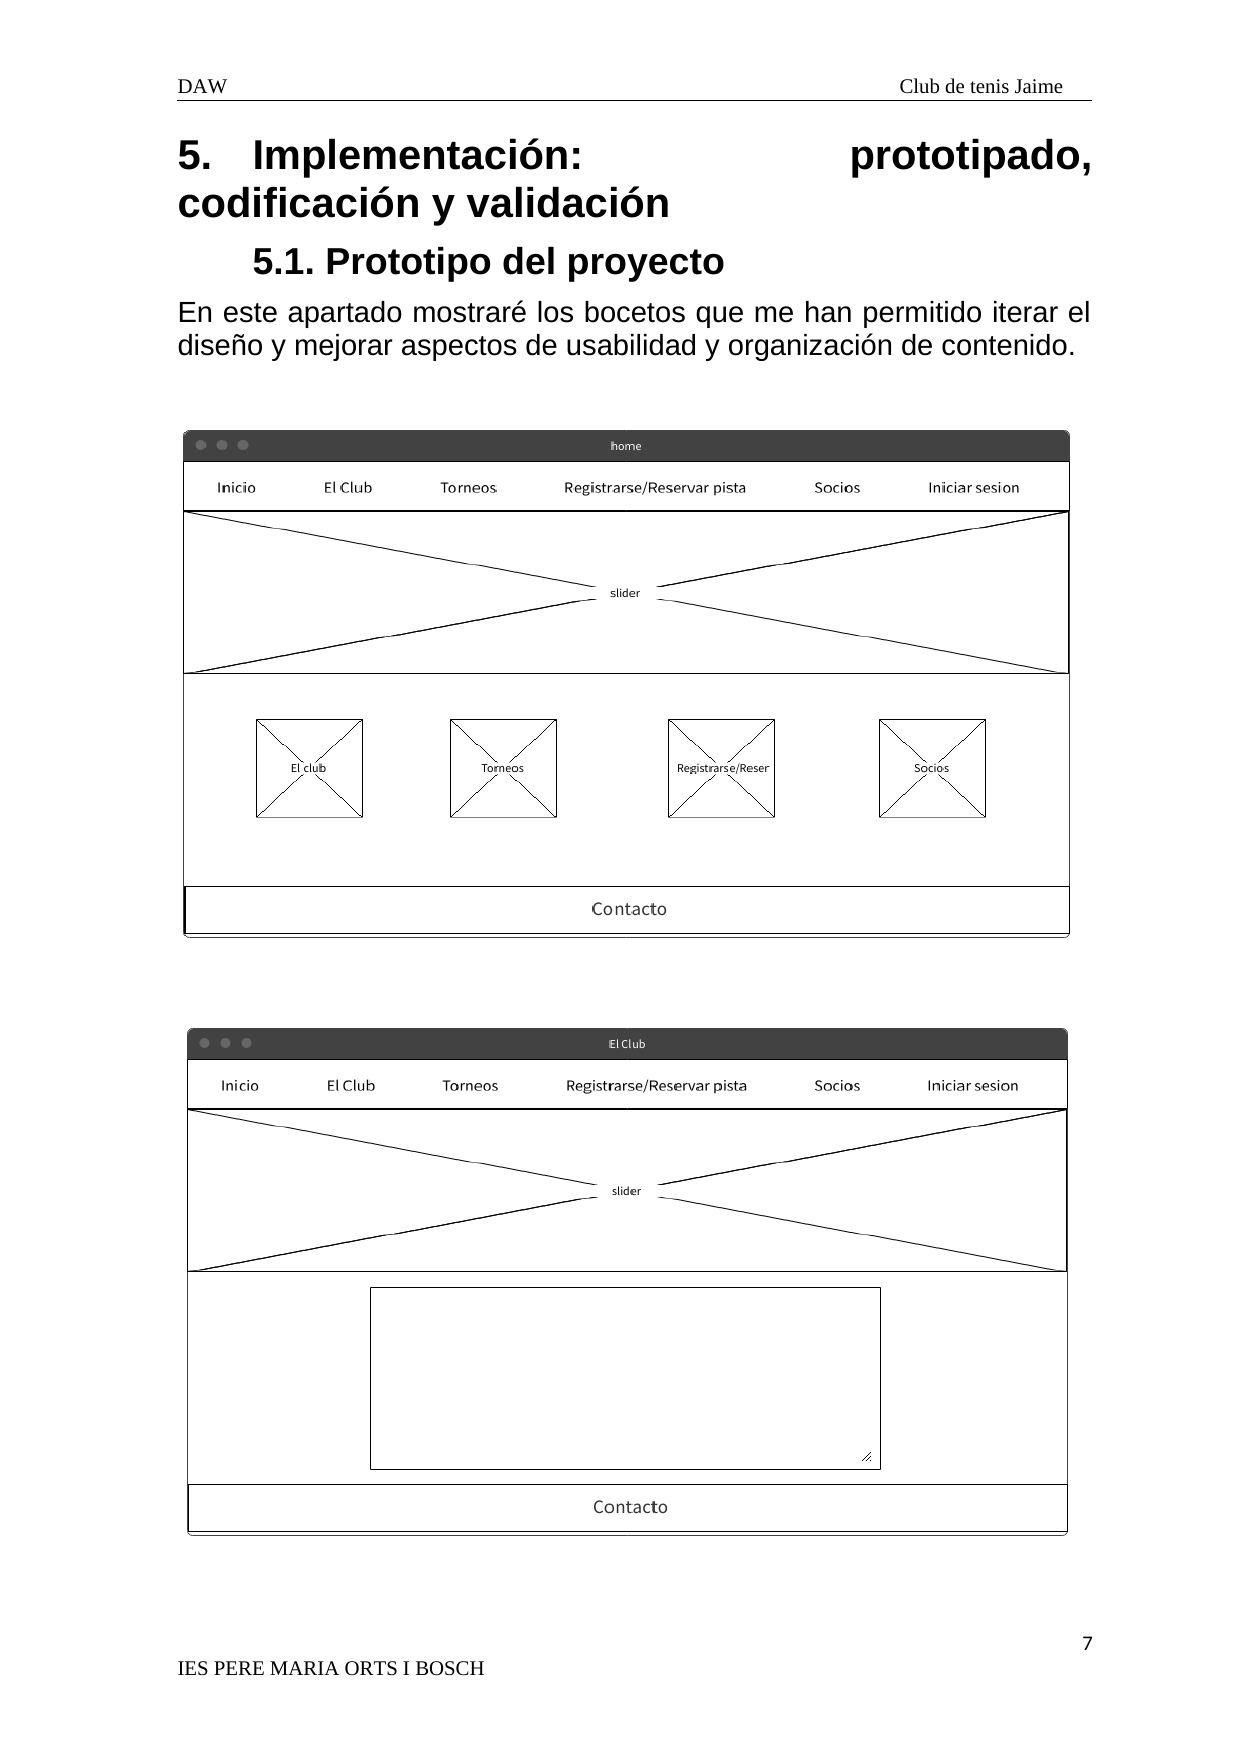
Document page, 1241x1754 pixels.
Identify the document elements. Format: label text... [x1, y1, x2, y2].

picture [177, 420, 1078, 946]
text En este apartado mostraré los bocetos que me han permitido iterar el diseño y mejorar aspectos de usabilidad y organización de contenido. [177, 294, 1092, 362]
picture [177, 1018, 1078, 1542]
text 5.1. Prototipo del proyecto [177, 239, 1092, 282]
list Implementación: prototipado, codificación y validación [177, 131, 1092, 226]
